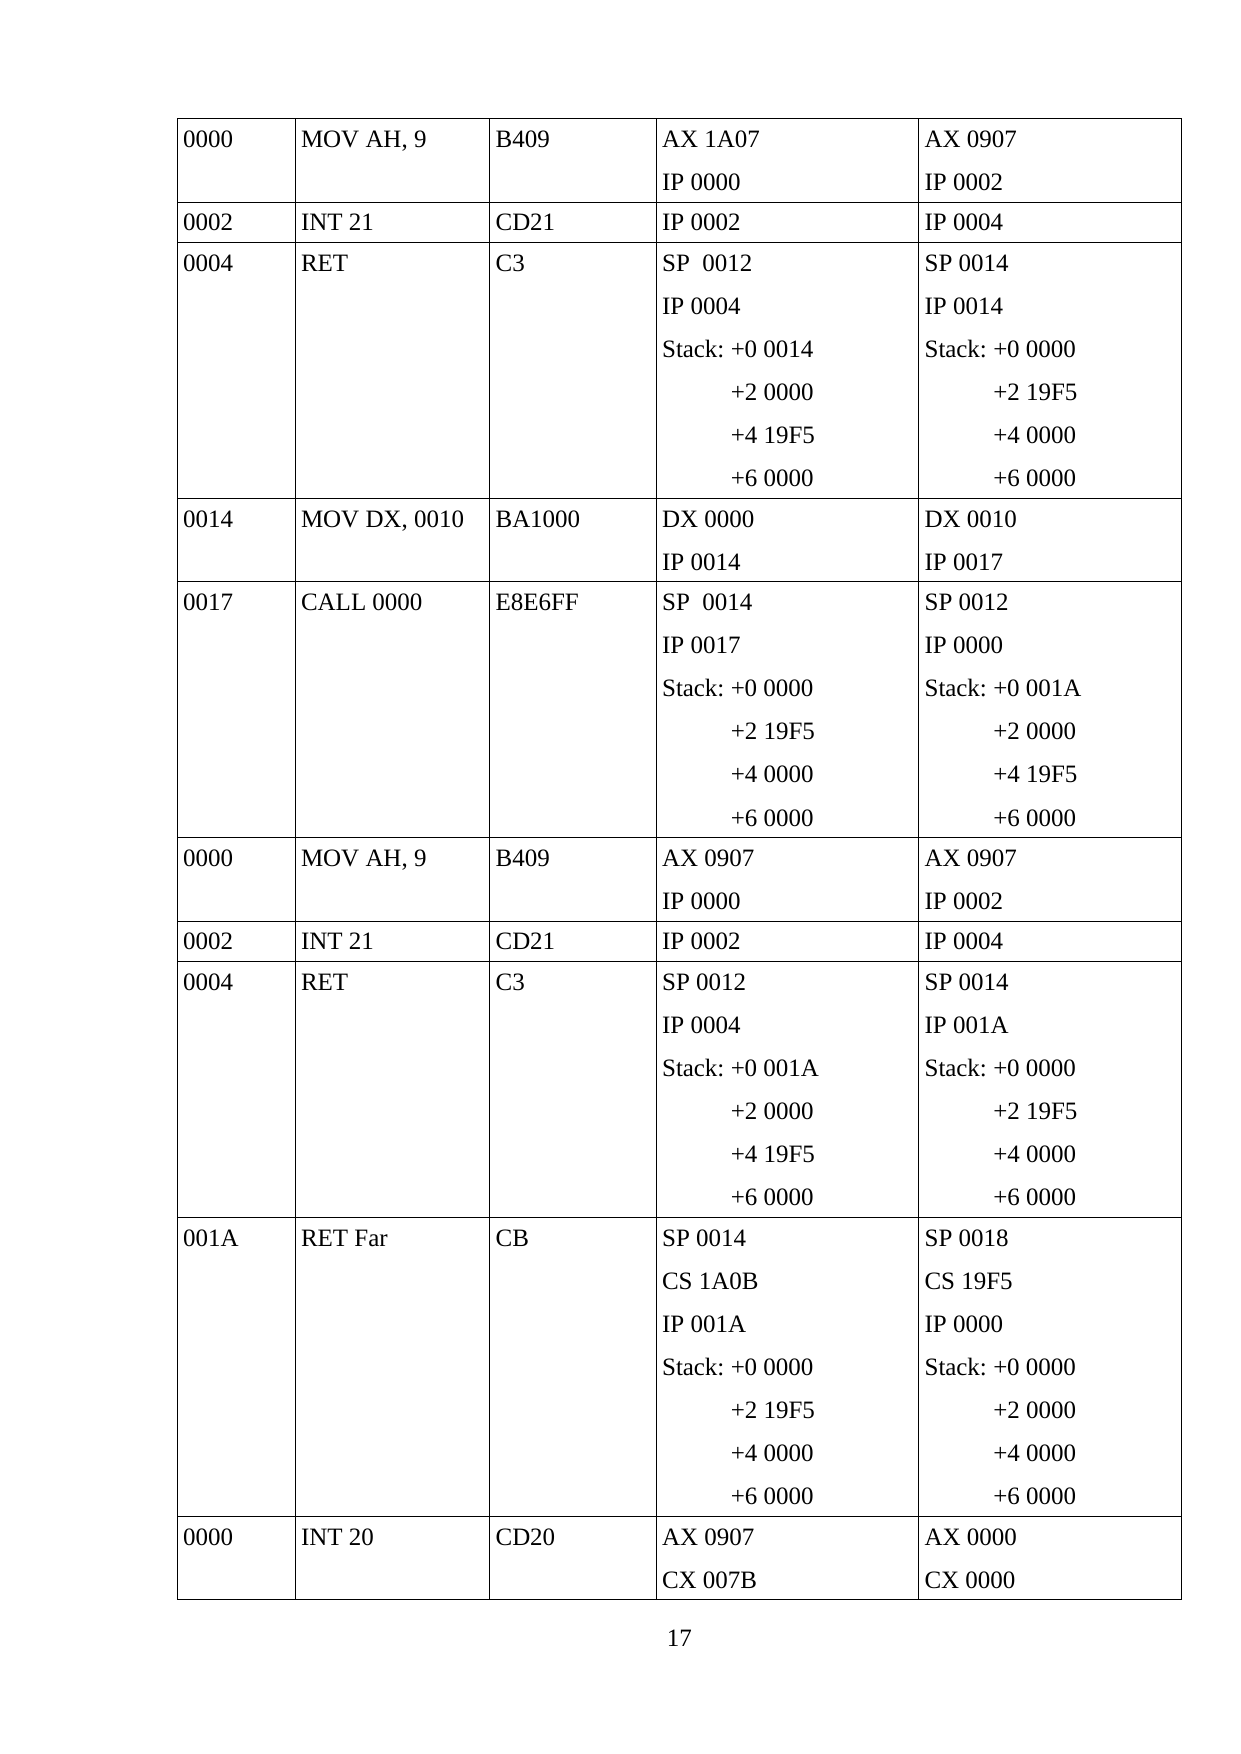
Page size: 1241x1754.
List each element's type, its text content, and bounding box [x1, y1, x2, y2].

table_cell 0000 [178, 119, 295, 202]
table_cell 001A [178, 1218, 295, 1516]
table_cell AX 0000 CX 0000 [919, 1517, 1181, 1599]
table_cell AX 0907 IP 0000 [657, 838, 918, 921]
table_cell C3 [490, 962, 656, 1217]
table_cell MOV DX, 0010 [296, 499, 489, 581]
table_cell 0004 [178, 962, 295, 1217]
table_cell AX 0907 CX 007B [657, 1517, 918, 1599]
table_cell INT 21 [296, 922, 489, 961]
table_cell SP 0012 IP 0004 Stack: +0 0014 +2 0000 +4 19F5 +6 0000 [657, 243, 918, 498]
table_cell DX 0010 IP 0017 [919, 499, 1181, 581]
table_cell SP 0012 IP 0004 Stack: +0 001A +2 0000 +4 19F5 +6 0000 [657, 962, 918, 1217]
table_cell MOV AH, 9 [296, 119, 489, 202]
table_cell CB [490, 1218, 656, 1516]
table_cell CD21 [490, 922, 656, 961]
table_cell SP 0014 IP 0017 Stack: +0 0000 +2 19F5 +4 0000 +6 0000 [657, 582, 918, 837]
table_cell BA1000 [490, 499, 656, 581]
table_cell SP 0014 IP 0014 Stack: +0 0000 +2 19F5 +4 0000 +6 0000 [919, 243, 1181, 498]
table_cell AX 0907 IP 0002 [919, 119, 1181, 202]
table_cell C3 [490, 243, 656, 498]
table_cell IP 0004 [919, 922, 1181, 961]
table_cell MOV AH, 9 [296, 838, 489, 921]
table_cell RET [296, 962, 489, 1217]
table_cell SP 0012 IP 0000 Stack: +0 001A +2 0000 +4 19F5 +6 0000 [919, 582, 1181, 837]
table_cell 0002 [178, 203, 295, 242]
table_cell 0014 [178, 499, 295, 581]
table_cell IP 0002 [657, 922, 918, 961]
table_cell SP 0014 IP 001A Stack: +0 0000 +2 19F5 +4 0000 +6 0000 [919, 962, 1181, 1217]
table_cell AX 1A07 IP 0000 [657, 119, 918, 202]
table_cell E8E6FF [490, 582, 656, 837]
table_cell 0002 [178, 922, 295, 961]
table_cell 0000 [178, 1517, 295, 1599]
table_cell CD20 [490, 1517, 656, 1599]
table_cell RET [296, 243, 489, 498]
table_cell INT 21 [296, 203, 489, 242]
table_cell RET Far [296, 1218, 489, 1516]
table_cell IP 0004 [919, 203, 1181, 242]
table_cell INT 20 [296, 1517, 489, 1599]
table_cell 0000 [178, 838, 295, 921]
table_cell 0017 [178, 582, 295, 837]
table_cell AX 0907 IP 0002 [919, 838, 1181, 921]
table_cell B409 [490, 119, 656, 202]
table_cell IP 0002 [657, 203, 918, 242]
table_cell 0004 [178, 243, 295, 498]
table_cell DX 0000 IP 0014 [657, 499, 918, 581]
table_cell SP 0018 CS 19F5 IP 0000 Stack: +0 0000 +2 0000 +4 0000 +6 0000 [919, 1218, 1181, 1516]
table_cell CALL 0000 [296, 582, 489, 837]
table_cell B409 [490, 838, 656, 921]
table_cell SP 0014 CS 1A0B IP 001A Stack: +0 0000 +2 19F5 +4 0000 +6 0000 [657, 1218, 918, 1516]
table_cell CD21 [490, 203, 656, 242]
